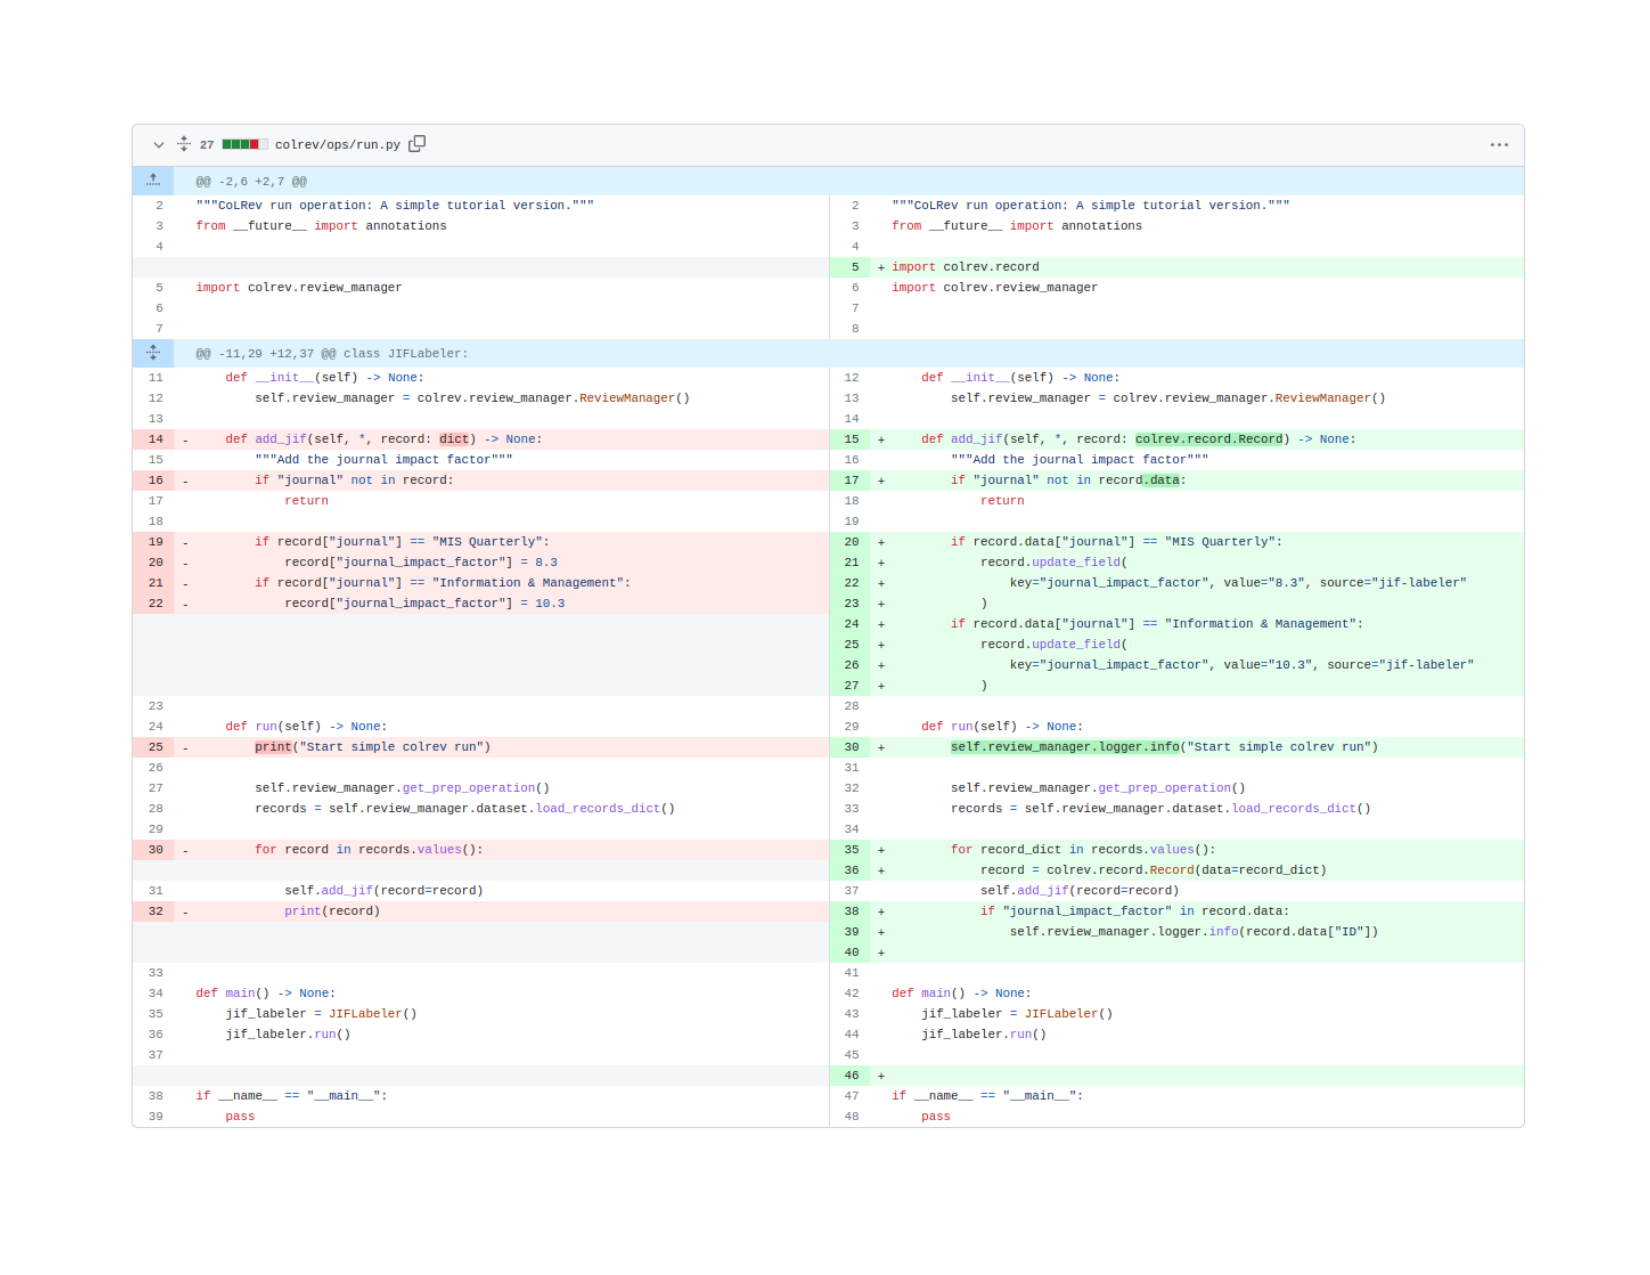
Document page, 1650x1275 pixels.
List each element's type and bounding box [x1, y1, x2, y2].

picture [118, 118, 1532, 1135]
